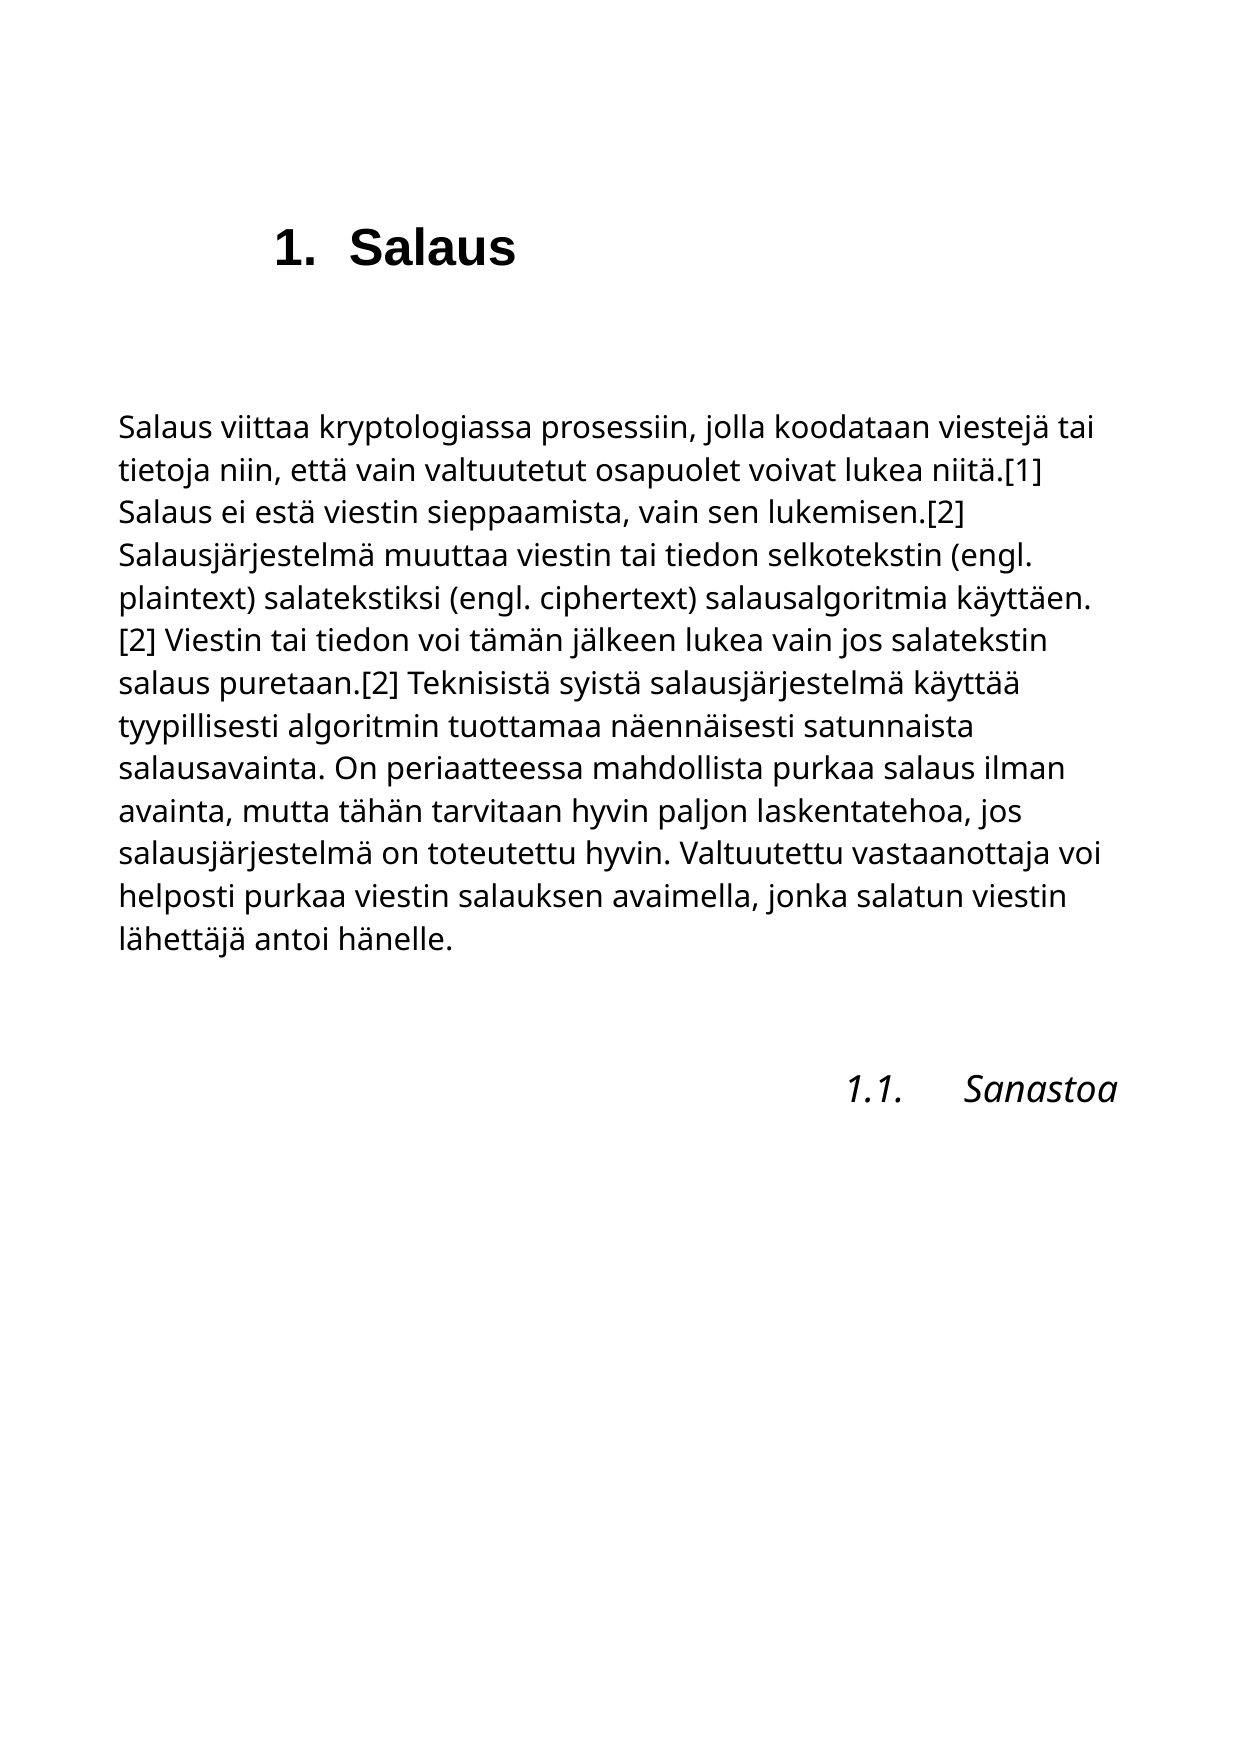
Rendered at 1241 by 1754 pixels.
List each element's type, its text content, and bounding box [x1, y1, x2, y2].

list Salaus [274, 217, 1122, 277]
text Salaus viittaa kryptologiassa prosessiin, jolla koodataan viestejä tai tietoja niin, että vain valtuutetut osapuolet voivat lukea niitä.[1] Salaus ei estä viestin sieppaamista, vain sen lukemisen.[2] Salausjärjestelmä muuttaa viestin tai tiedon selkotekstin (engl. plaintext) salatekstiksi (engl. ciphertext) salausalgoritmia käyttäen.[2] Viestin tai tiedon voi tämän jälkeen lukea vain jos salatekstin salaus puretaan.[2] Teknisistä syistä salausjärjestelmä käyttää tyypillisesti algoritmin tuottamaa näennäisesti satunnaista salausavainta. On periaatteessa mahdollista purkaa salaus ilman avainta, mutta tähän tarvitaan hyvin paljon laskentatehoa, jos salausjärjestelmä on toteutettu hyvin. Valtuutettu vastaanottaja voi helposti purkaa viestin salauksen avaimella, jonka salatun viestin lähettäjä antoi hänelle. [118, 405, 1122, 959]
list Sanastoa [295, 1062, 1122, 1113]
